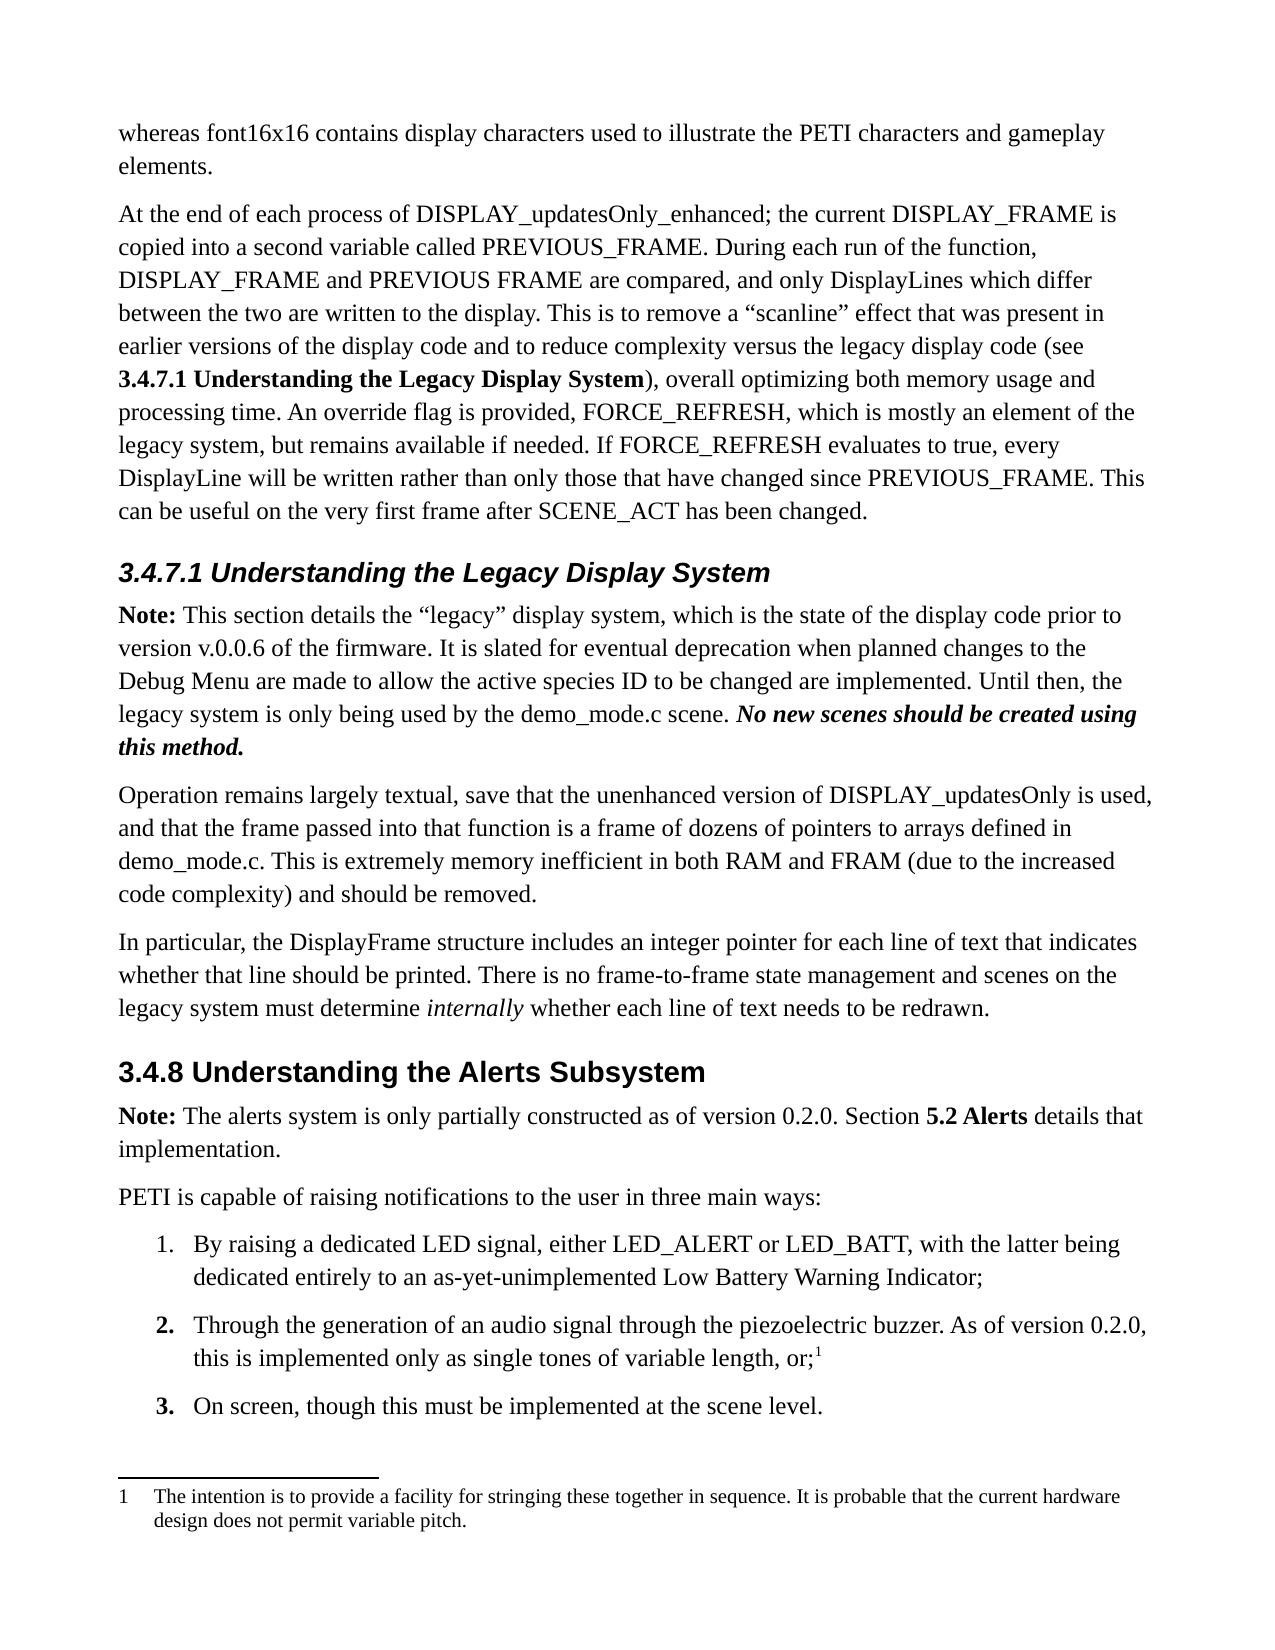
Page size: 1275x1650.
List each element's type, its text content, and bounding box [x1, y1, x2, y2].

text At the end of each process of DISPLAY_updatesOnly_enhanced; the current DISPLAY_FRAME is copied into a second variable called PREVIOUS_FRAME. During each run of the function, DISPLAY_FRAME and PREVIOUS FRAME are compared, and only DisplayLines which differ between the two are written to the display. This is to remove a “scanline” effect that was present in earlier versions of the display code and to reduce complexity versus the legacy display code (see 3.4.7.1 Understanding the Legacy Display System), overall optimizing both memory usage and processing time. An override flag is provided, FORCE_REFRESH, which is mostly an element of the legacy system, but remains available if needed. If FORCE_REFRESH evaluates to true, every DisplayLine will be written rather than only those that have changed since PREVIOUS_FRAME. This can be useful on the very first frame after SCENE_ACT has been changed. [118, 199, 1157, 525]
text In particular, the DisplayFrame structure includes an integer pointer for each line of text that indicates whether that line should be printed. There is no frame-to-frame state management and scenes on the legacy system must determine internally whether each line of text needs to be redrawn. [118, 927, 1157, 1022]
text Note: This section details the “legacy” display system, which is the state of the display code prior to version v.0.0.6 of the firmware. It is slated for eventual deprecation when planned changes to the Debug Menu are made to allow the active species ID to be changed are implemented. Until then, the legacy system is only being used by the demo_mode.c scene. No new scenes should be created using this method. [118, 600, 1157, 761]
text PETI is capable of raising notifications to the user in three main ways: [118, 1182, 1157, 1211]
subtitle 3.4.7.1 Understanding the Legacy Display System [118, 556, 1157, 588]
text Operation remains largely textual, save that the unenhanced version of DISPLAY_updatesOnly is used, and that the frame passed into that function is a frame of dozens of pointers to arrays defined in demo_mode.c. This is extremely memory inefficient in both RAM and FRAM (due to the increased code complexity) and should be removed. [118, 780, 1157, 908]
text whereas font16x16 contains display characters used to illustrate the PETI characters and gameplay elements. [118, 118, 1157, 180]
text Note: The alerts system is only partially constructed as of version 0.2.0. Section 5.2 Alerts details that implementation. [118, 1101, 1157, 1163]
list The intention is to provide a facility for stringing these together in sequence. It is probable that the current hardware design does not permit variable pitch. [118, 1484, 1157, 1532]
subtitle 3.4.8 Understanding the Alerts Subsystem [118, 1055, 1157, 1089]
list By raising a dedicated LED signal, either LED_ALERT or LED_BATT, with the latter being dedicated entirely to an as-yet-unimplemented Low Battery Warning Indicator; [156, 1229, 1157, 1291]
list On screen, though this must be implemented at the scene level. [156, 1391, 1157, 1419]
list Through the generation of an audio signal through the piezoelectric buzzer. As of version 0.2.0, this is implemented only as single tones of variable length, or; [156, 1310, 1157, 1372]
